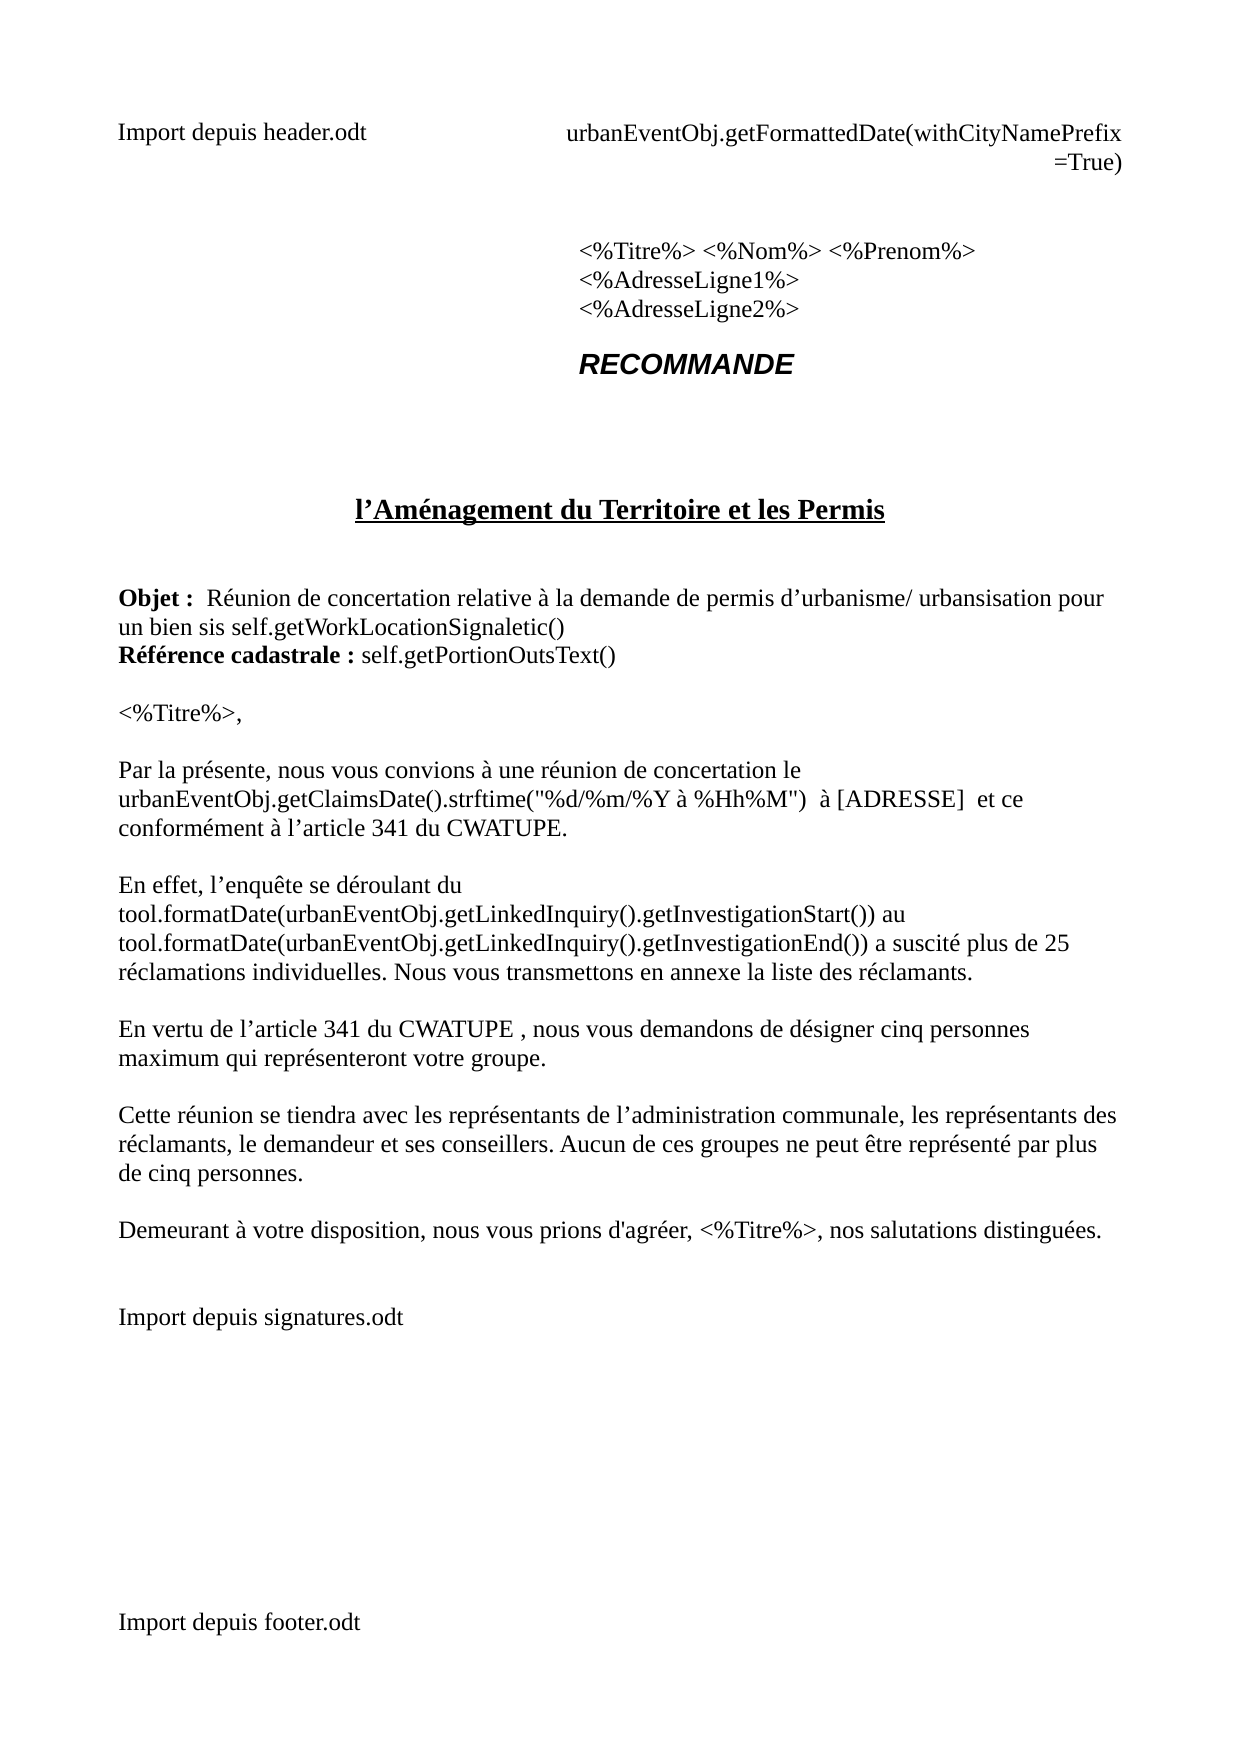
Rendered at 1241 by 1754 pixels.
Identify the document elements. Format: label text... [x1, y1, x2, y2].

text En vertu de l’article 341 du CWATUPE , nous vous demandons de désigner cinq personnes maximum qui représenteront votre groupe. [118, 1014, 1122, 1072]
text Demeurant à votre disposition, nous vous prions d'agréer, <%Titre%>, nos salutations distinguées. [118, 1215, 1122, 1244]
text <%Titre%>, [118, 698, 1122, 727]
text En effet, l’enquête se déroulant du tool.formatDate(urbanEventObj.getLinkedInquiry().getInvestigationStart()) au tool.formatDate(urbanEventObj.getLinkedInquiry().getInvestigationEnd()) a suscité plus de 25 réclamations individuelles. Nous vous transmettons en annexe la liste des réclamants. [118, 870, 1122, 985]
text <%Titre%> <%Nom%> <%Prenom%> <%AdresseLigne1%> <%AdresseLigne2%> [578, 236, 1080, 322]
text Import depuis header.odt [117, 117, 538, 146]
text Objet : Réunion de concertation relative à la demande de permis d’urbanisme/ urbansisation pour un bien sis self.getWorkLocationSignaletic() [118, 583, 1122, 640]
text Cette réunion se tiendra avec les représentants de l’administration communale, les représentants des réclamants, le demandeur et ses conseillers. Aucun de ces groupes ne peut être représenté par plus de cinq personnes. [118, 1100, 1122, 1187]
text urbanEventObj.getFormattedDate(withCityNamePrefix=True) [117, 118, 1122, 426]
text Référence cadastrale : self.getPortionOutsText() [118, 640, 1122, 669]
title l’Aménagement du Territoire et les Permis [118, 492, 1122, 525]
subtitle RECOMMANDE [578, 347, 1080, 381]
text Import depuis signatures.odt [118, 1302, 1122, 1330]
text Par la présente, nous vous convions à une réunion de concertation le urbanEventObj.getClaimsDate().strftime("%d/%m/%Y à %Hh%M") à [ADRESSE] et ce conformément à l’article 341 du CWATUPE. [118, 755, 1122, 842]
